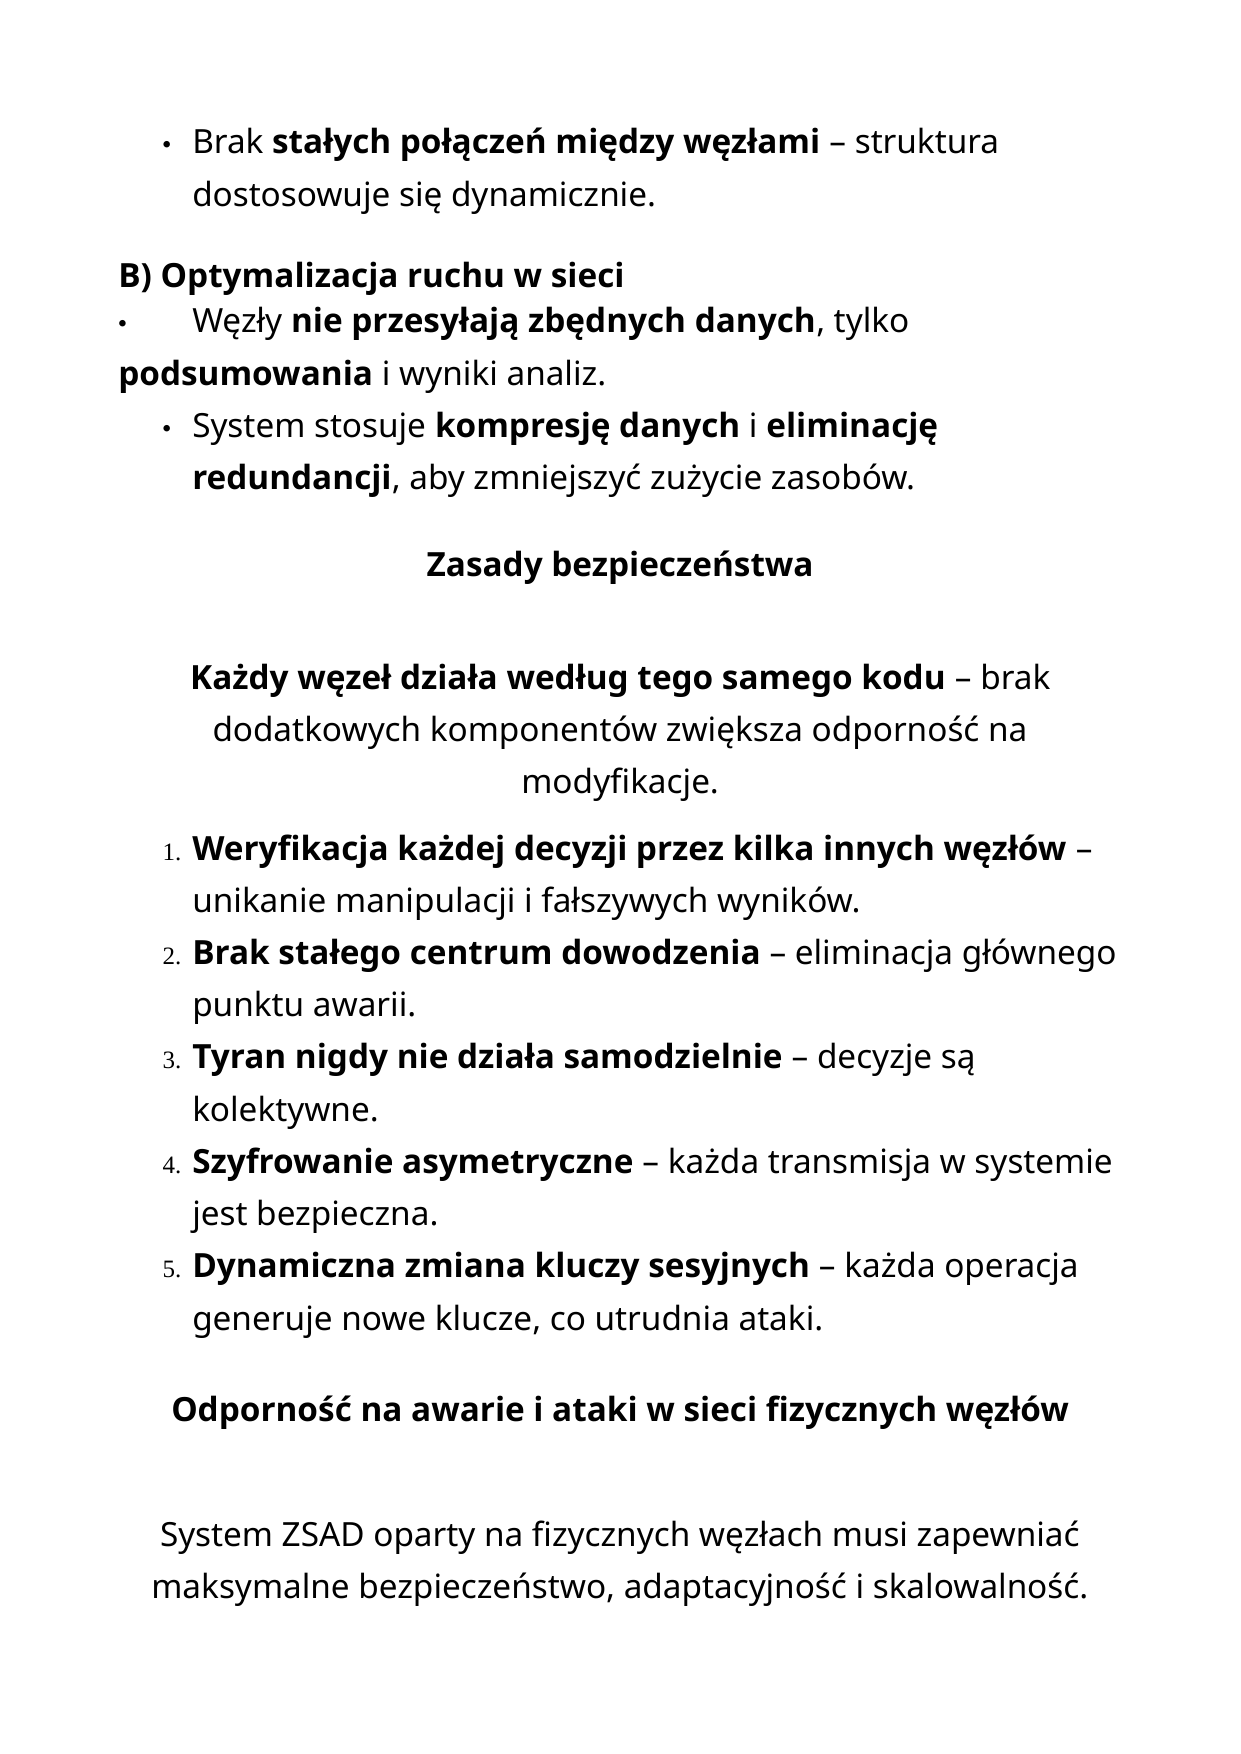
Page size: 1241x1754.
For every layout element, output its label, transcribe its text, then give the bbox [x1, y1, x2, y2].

list Brak stałego centrum dowodzenia – eliminacja głównego punktu awarii. [162, 929, 1122, 1027]
list Weryfikacja każdej decyzji przez kilka innych węzłów – unikanie manipulacji i fałszywych wyników. [162, 824, 1122, 922]
list System stosuje kompresję danych i eliminację redundancji, aby zmniejszyć zużycie zasobów. [162, 401, 1122, 499]
subtitle Odporność na awarie i ataki w sieci fizycznych węzłów [118, 1386, 1122, 1431]
list Szyfrowanie asymetryczne – każda transmisja w systemie jest bezpieczna. [162, 1138, 1122, 1235]
list Dynamiczna zmiana kluczy sesyjnych – każda operacja generuje nowe klucze, co utrudnia ataki. [162, 1242, 1122, 1340]
subtitle Zasady bezpieczeństwa [118, 541, 1122, 587]
list Węzły nie przesyłają zbędnych danych, tylko podsumowania i wyniki analiz. [118, 297, 1122, 395]
text System ZSAD oparty na fizycznych węzłach musi zapewniać maksymalne bezpieczeństwo, adaptacyjność i skalowalność. [118, 1511, 1122, 1608]
subtitle B) Optymalizacja ruchu w sieci [118, 252, 1122, 297]
list Brak stałych połączeń między węzłami – struktura dostosowuje się dynamicznie. [162, 118, 1122, 216]
text Każdy węzeł działa według tego samego kodu – brak dodatkowych komponentów zwiększa odporność na modyfikacje. [118, 653, 1122, 803]
list Tyran nigdy nie działa samodzielnie – decyzje są kolektywne. [162, 1033, 1122, 1131]
